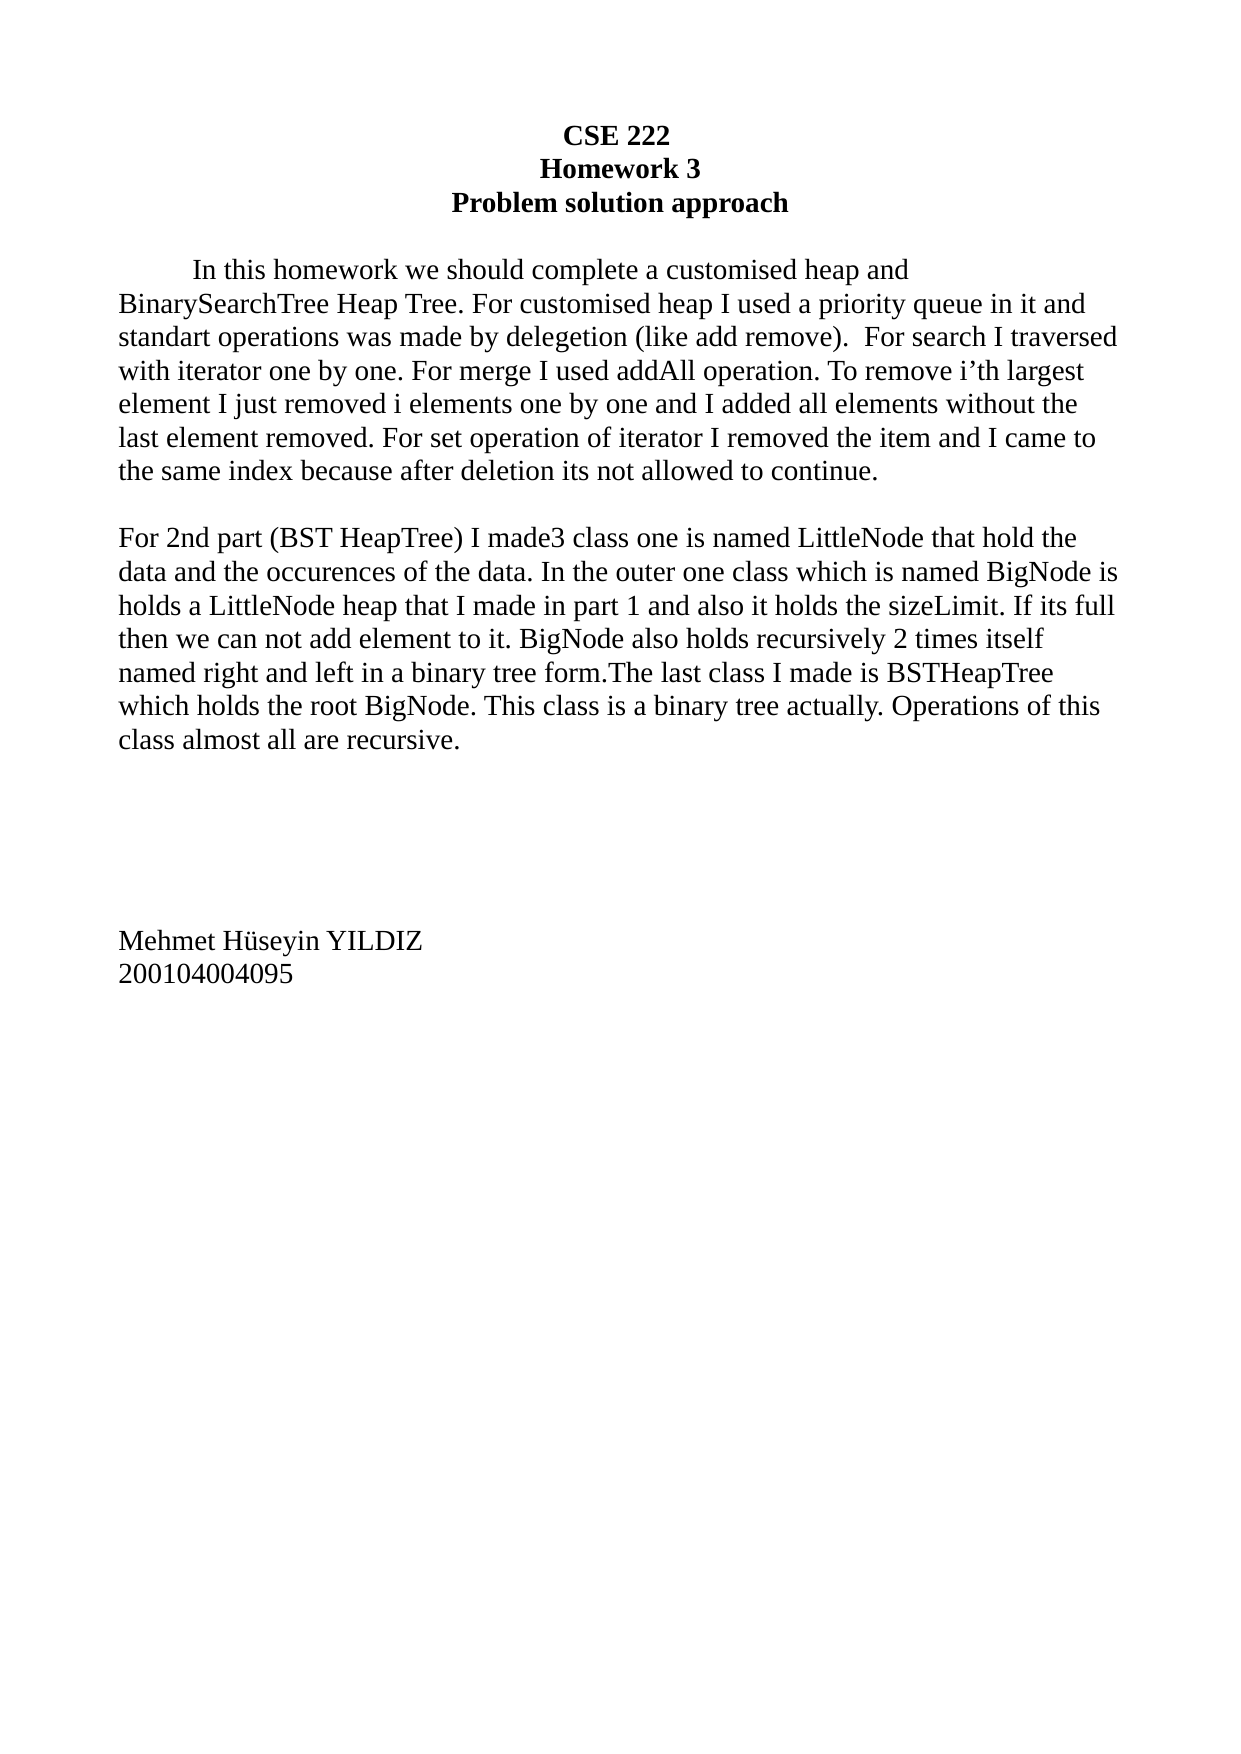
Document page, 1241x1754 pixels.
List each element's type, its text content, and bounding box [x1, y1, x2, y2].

text CSE 222 [118, 118, 1122, 152]
text Problem solution approach [118, 185, 1122, 219]
text Homework 3 [118, 152, 1122, 185]
text Mehmet Hüseyin YILDIZ [118, 923, 1122, 957]
text For 2nd part (BST HeapTree) I made3 class one is named LittleNode that hold the data and the occurences of the data. In the outer one class which is named BigNode is holds a LittleNode heap that I made in part 1 and also it holds the sizeLimit. If its full then we can not add element to it. BigNode also holds recursively 2 times itself named right and left in a binary tree form.The last class I made is BSTHeapTree which holds the root BigNode. This class is a binary tree actually. Operations of this class almost all are recursive. [118, 521, 1122, 755]
text 200104004095 [118, 957, 1122, 990]
text In this homework we should complete a customised heap and BinarySearchTree Heap Tree. For customised heap I used a priority queue in it and standart operations was made by delegetion (like add remove). For search I traversed with iterator one by one. For merge I used addAll operation. To remove i’th largest element I just removed i elements one by one and I added all elements without the last element removed. For set operation of iterator I removed the item and I came to the same index because after deletion its not allowed to continue. [118, 252, 1122, 487]
